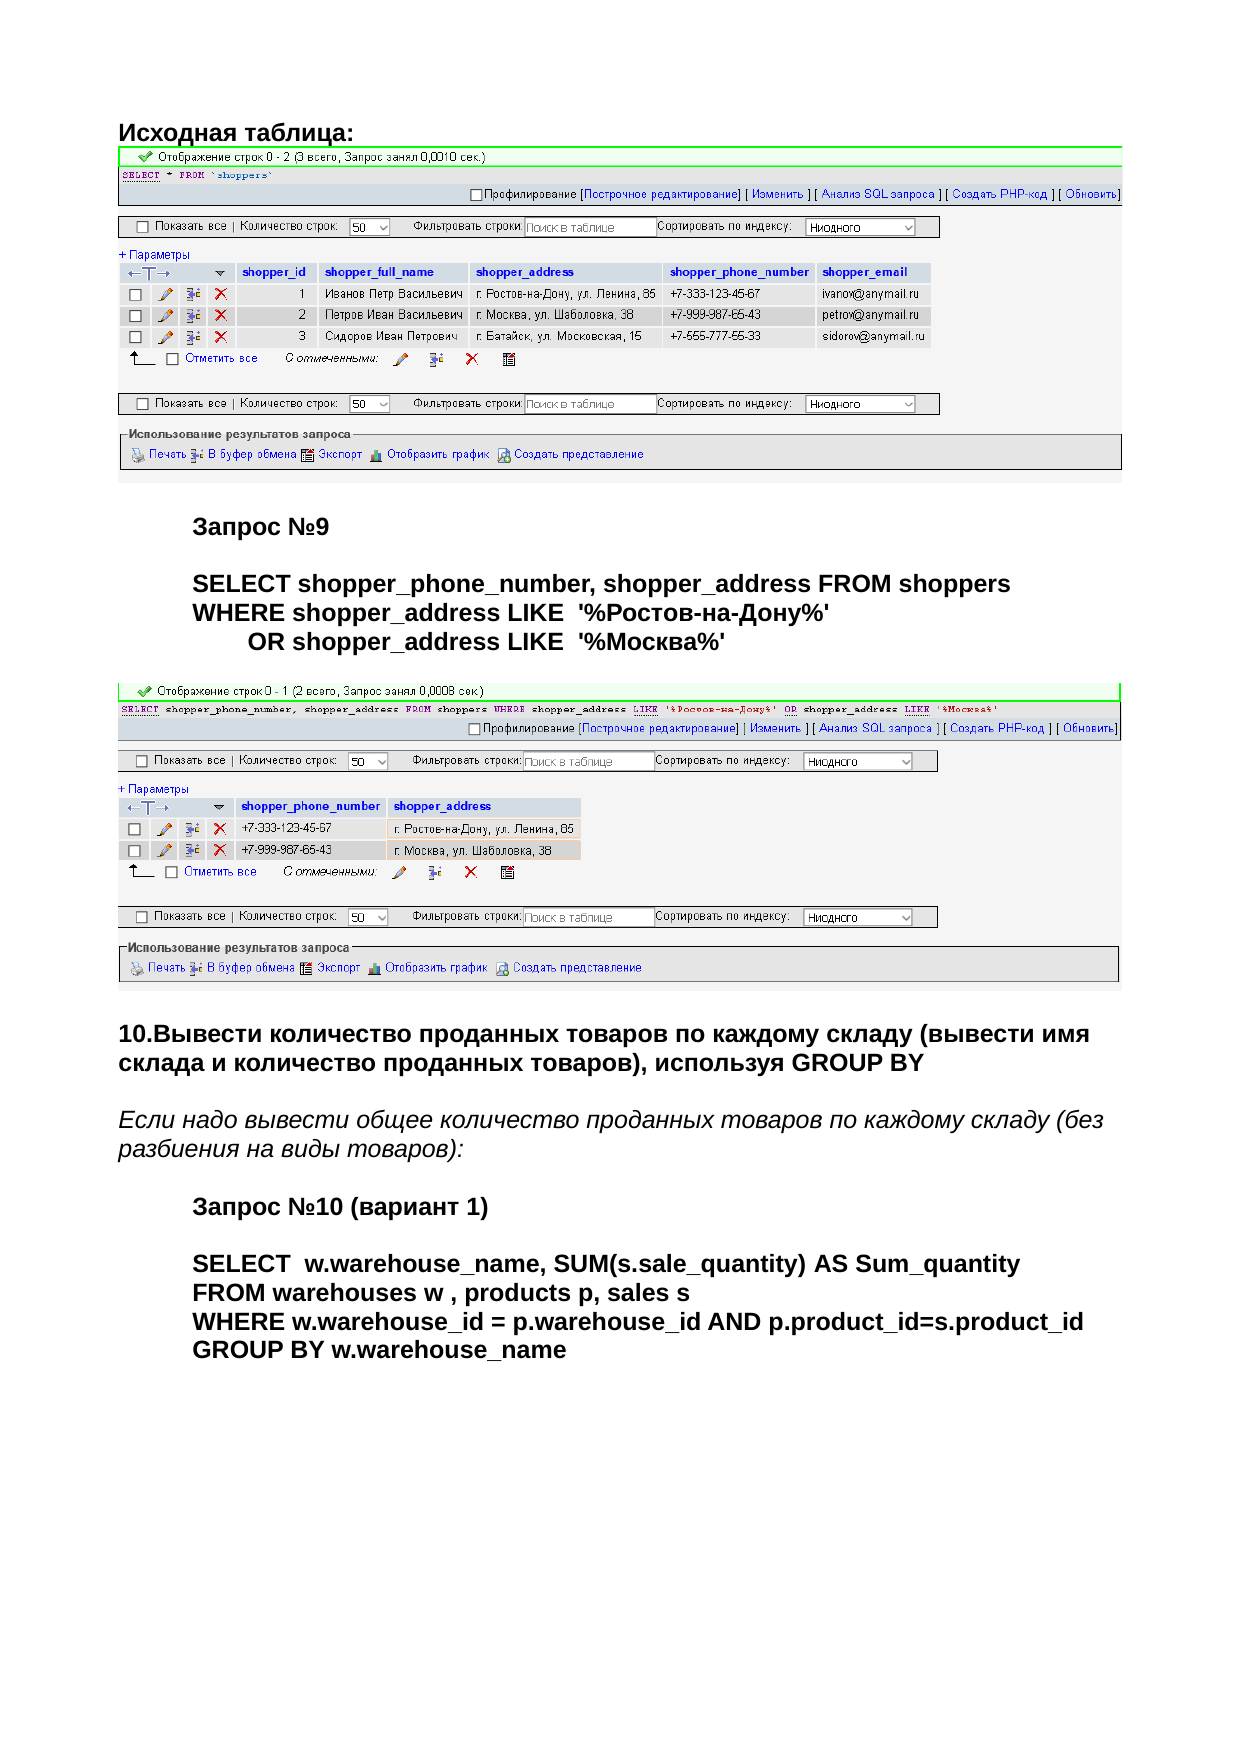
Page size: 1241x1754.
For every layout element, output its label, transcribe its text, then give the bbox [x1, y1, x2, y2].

text WHERE shopper_address LIKE '%Ростов-на-Дону%' [118, 598, 1122, 626]
text SELECT w.warehouse_name, SUM(s.sale_quantity) AS Sum_quantity [118, 1249, 1122, 1278]
text GROUP BY w.warehouse_name [118, 1335, 1122, 1364]
text Исходная таблица: [118, 118, 1122, 146]
text SELECT shopper_phone_number, shopper_address FROM shoppers [118, 569, 1122, 598]
picture [118, 146, 1123, 483]
text Если надо вывести общее количество проданных товаров по каждому складу (без разбиения на виды товаров): [118, 1105, 1122, 1163]
text OR shopper_address LIKE '%Москва%' [118, 626, 1122, 655]
text Запрос №10 (вариант 1) [118, 1192, 1122, 1220]
text WHERE w.warehouse_id = p.warehouse_id AND p.product_id=s.product_id [118, 1307, 1122, 1335]
text FROM warehouses w , products p, sales s [118, 1278, 1122, 1307]
text Запрос №9 [118, 511, 1122, 540]
picture [118, 683, 1123, 991]
text 10.Вывести количество проданных товаров по каждому складу (вывести имя склада и количество проданных товаров), используя GROUP BY [118, 1019, 1122, 1077]
